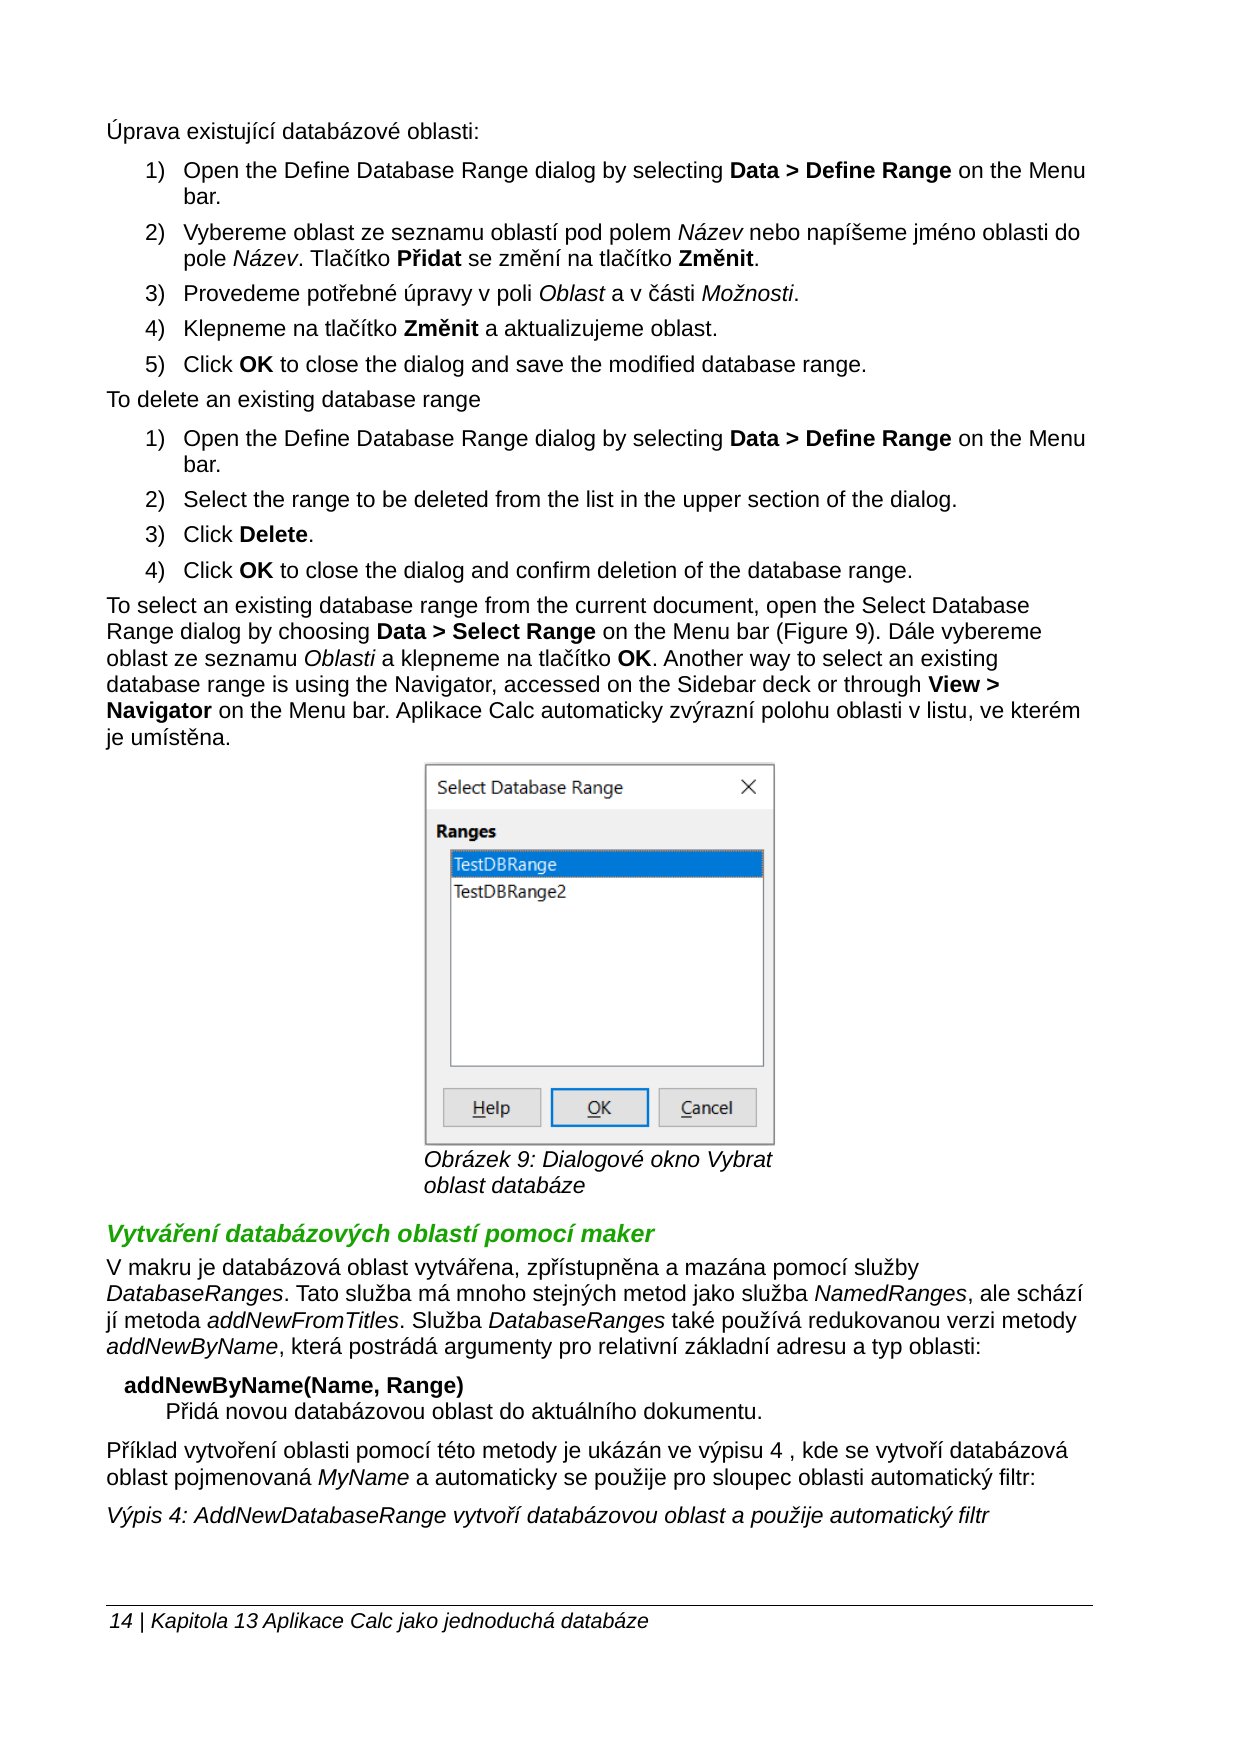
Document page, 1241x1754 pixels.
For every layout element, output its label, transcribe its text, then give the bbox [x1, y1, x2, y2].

list Provedeme potřebné úpravy v poli Oblast a v části Možnosti. [165, 280, 1093, 306]
list Click OK to close the dialog and confirm deletion of the database range. [165, 557, 1093, 583]
text To delete an existing database range [106, 386, 1093, 412]
text Úprava existující databázové oblasti: [106, 118, 1093, 144]
list Click Delete. [165, 521, 1093, 548]
list Vybereme oblast ze seznamu oblastí pod polem Název nebo napíšeme jméno oblasti do pole Název. Tlačítko Přidat se změní na tlačítko Změnit. [165, 218, 1093, 271]
picture [423, 762, 776, 1146]
text Přidá novou databázovou oblast do aktuálního dokumentu. [165, 1398, 1093, 1425]
list Open the Define Database Range dialog by selecting Data > Define Range on the Menu bar. [165, 424, 1093, 477]
text To select an existing database range from the current document, open the Select Database Range dialog by choosing Data > Select Range on the Menu bar (Figure 9). Dále vybereme oblast ze seznamu Oblasti a klepneme na tlačítko OK. Another way to select an existing database range is using the Navigator, accessed on the Sidebar deck or through View > Navigator on the Menu bar. Aplikace Calc automaticky zvýrazní polohu oblasti v listu, ve kterém je umístěna. [106, 592, 1093, 750]
list Click OK to close the dialog and save the modified database range. [165, 351, 1093, 377]
list Select the range to be deleted from the list in the upper section of the dialog. [165, 486, 1093, 512]
subtitle Vytváření databázových oblastí pomocí maker [106, 1219, 1093, 1248]
list Open the Define Database Range dialog by selecting Data > Define Range on the Menu bar. [165, 157, 1093, 210]
text Příklad vytvoření oblasti pomocí této metody je ukázán ve výpisu 4 , kde se vytvoří databázová oblast pojmenovaná MyName a automaticky se použije pro sloupec oblasti automatický filtr: [106, 1437, 1093, 1490]
text Výpis 4: AddNewDatabaseRange vytvoří databázovou oblast a použije automatický filtr [106, 1502, 1093, 1529]
text addNewByName(Name, Range) [124, 1372, 1093, 1398]
text V makru je databázová oblast vytvářena, zpřístupněna a mazána pomocí služby DatabaseRanges. Tato služba má mnoho stejných metod jako služba NamedRanges, ale schází jí metoda addNewFromTitles. Služba DatabaseRanges také používá redukovanou verzi metody addNewByName, která postrádá argumenty pro relativní základní adresu a typ oblasti: [106, 1254, 1093, 1359]
list Klepneme na tlačítko Změnit a aktualizujeme oblast. [165, 315, 1093, 342]
text Obrázek 9: Dialogové okno Vybrat oblast databáze [424, 1146, 775, 1199]
